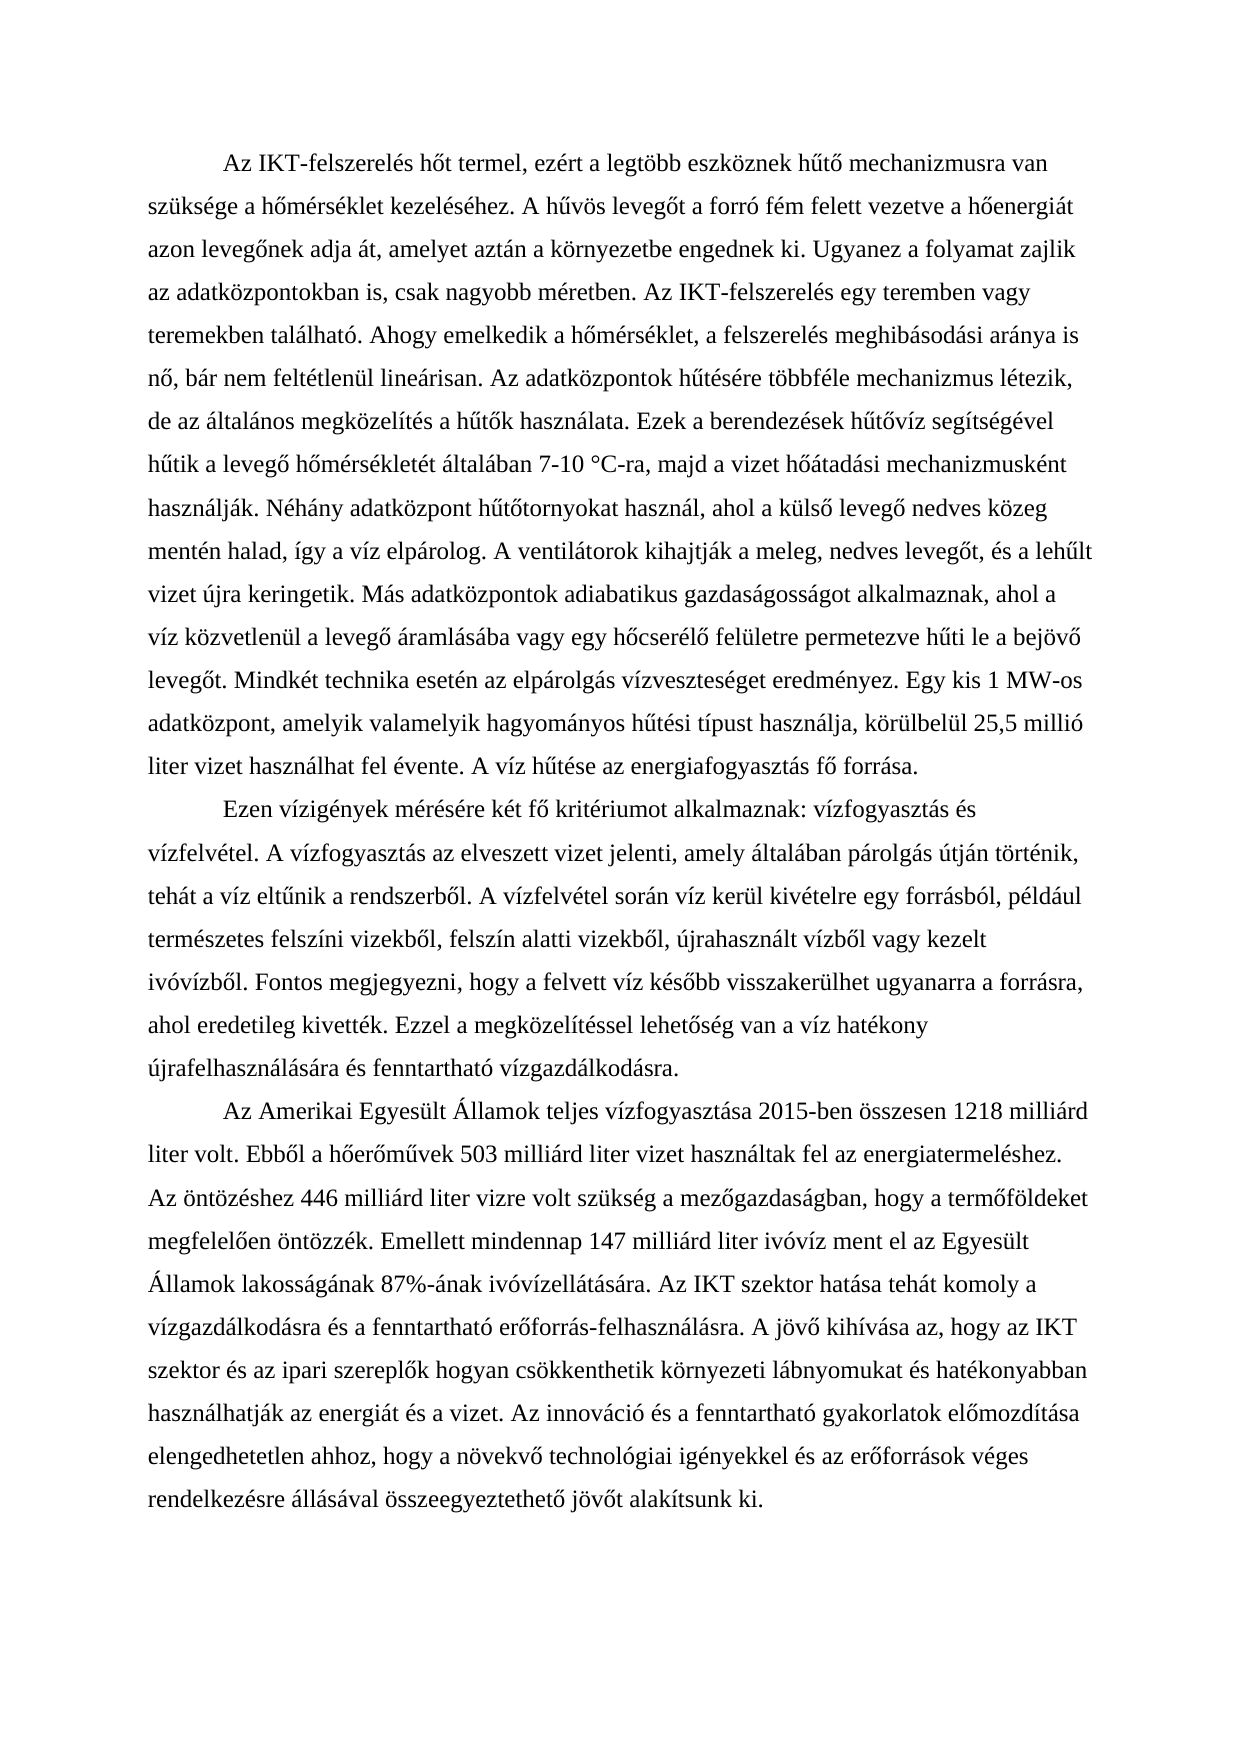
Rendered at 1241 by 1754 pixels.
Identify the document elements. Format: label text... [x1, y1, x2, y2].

text Az IKT-felszerelés hőt termel, ezért a legtöbb eszköznek hűtő mechanizmusra van szüksége a hőmérséklet kezeléséhez. A hűvös levegőt a forró fém felett vezetve a hőenergiát azon levegőnek adja át, amelyet aztán a környezetbe engednek ki. Ugyanez a folyamat zajlik az adatközpontokban is, csak nagyobb méretben. Az IKT-felszerelés egy teremben vagy teremekben található. Ahogy emelkedik a hőmérséklet, a felszerelés meghibásodási aránya is nő, bár nem feltétlenül lineárisan. Az adatközpontok hűtésére többféle mechanizmus létezik, de az általános megközelítés a hűtők használata. Ezek a berendezések hűtővíz segítségével hűtik a levegő hőmérsékletét általában 7-10 °C-ra, majd a vizet hőátadási mechanizmusként használják. Néhány adatközpont hűtőtornyokat használ, ahol a külső levegő nedves közeg mentén halad, így a víz elpárolog. A ventilátorok kihajtják a meleg, nedves levegőt, és a lehűlt vizet újra keringetik. Más adatközpontok adiabatikus gazdaságosságot alkalmaznak, ahol a víz közvetlenül a levegő áramlásába vagy egy hőcserélő felületre permetezve hűti le a bejövő levegőt. Mindkét technika esetén az elpárolgás vízveszteséget eredményez. Egy kis 1 MW-os adatközpont, amelyik valamelyik hagyományos hűtési típust használja, körülbelül 25,5 millió liter vizet használhat fel évente. A víz hűtése az energiafogyasztás fő forrása. [148, 148, 1093, 780]
text Az Amerikai Egyesült Államok teljes vízfogyasztása 2015-ben összesen 1218 milliárd liter volt. Ebből a hőerőművek 503 milliárd liter vizet használtak fel az energiatermeléshez. Az öntözéshez 446 milliárd liter vizre volt szükség a mezőgazdaságban, hogy a termőföldeket megfelelően öntözzék. Emellett mindennap 147 milliárd liter ivóvíz ment el az Egyesült Államok lakosságának 87%-ának ivóvízellátására. Az IKT szektor hatása tehát komoly a vízgazdálkodásra és a fenntartható erőforrás-felhasználásra. A jövő kihívása az, hogy az IKT szektor és az ipari szereplők hogyan csökkenthetik környezeti lábnyomukat és hatékonyabban használhatják az energiát és a vizet. Az innováció és a fenntartható gyakorlatok előmozdítása elengedhetetlen ahhoz, hogy a növekvő technológiai igényekkel és az erőforrások véges rendelkezésre állásával összeegyeztethető jövőt alakítsunk ki. [148, 1096, 1093, 1513]
text Ezen vízigények mérésére két fő kritériumot alkalmaznak: vízfogyasztás és vízfelvétel. A vízfogyasztás az elveszett vizet jelenti, amely általában párolgás útján történik, tehát a víz eltűnik a rendszerből. A vízfelvétel során víz kerül kivételre egy forrásból, például természetes felszíni vizekből, felszín alatti vizekből, újrahasznált vízből vagy kezelt ivóvízből. Fontos megjegyezni, hogy a felvett víz később visszakerülhet ugyanarra a forrásra, ahol eredetileg kivették. Ezzel a megközelítéssel lehetőség van a víz hatékony újrafelhasználására és fenntartható vízgazdálkodásra. [148, 794, 1093, 1082]
